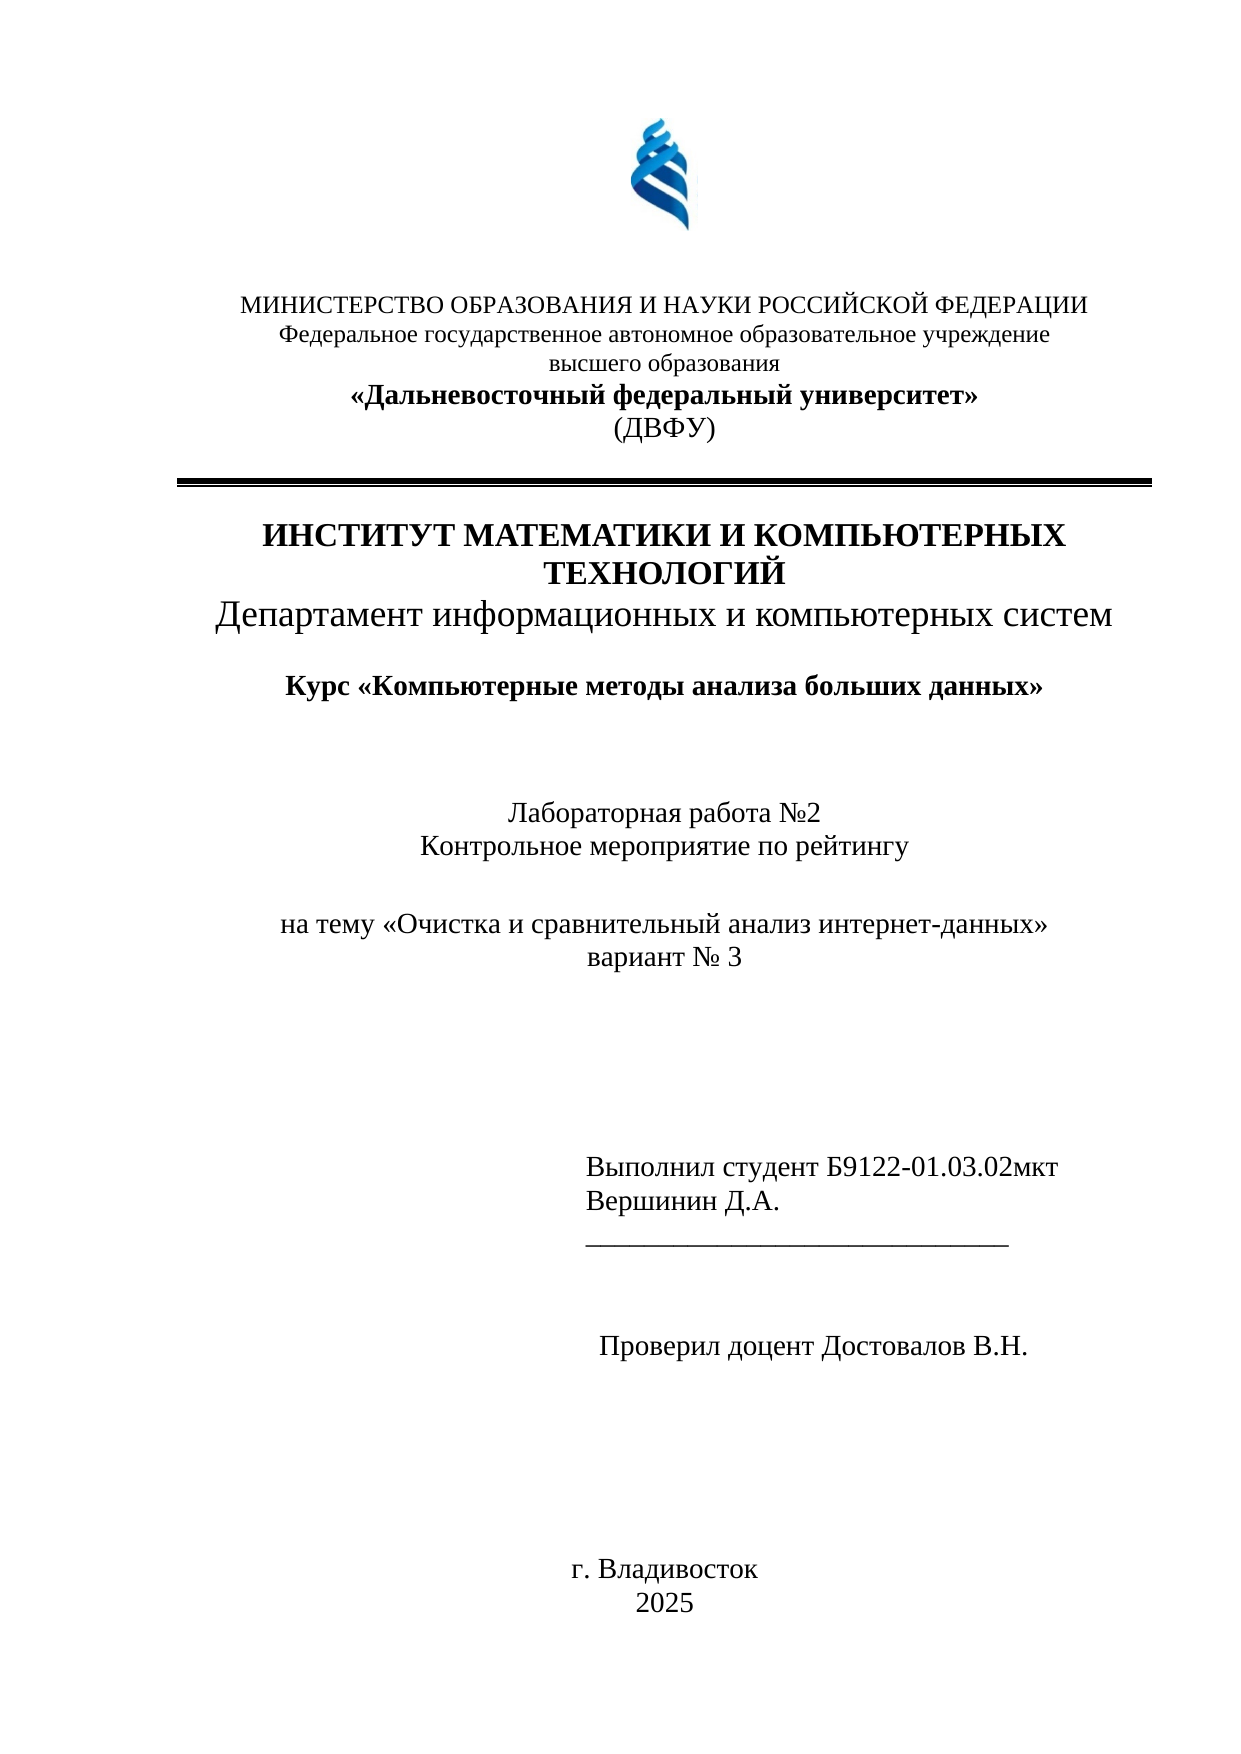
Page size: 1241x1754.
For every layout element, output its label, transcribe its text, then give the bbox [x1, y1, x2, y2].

table_cell Проверил доцент Достовалов В.Н. [588, 1328, 1103, 1447]
text Институт математики и компьютерных технологий [177, 515, 1152, 592]
text МИНИСТЕРСТВО ОБРАЗОВАНИЯ И НАУКИ РОССИЙСКОЙ ФЕДЕРАЦИИ [177, 291, 1152, 319]
text (ДВФУ) [177, 410, 1152, 444]
table_header [1072, 1149, 1103, 1328]
table_header Курс «Компьютерные методы анализа больших данных» [177, 669, 1152, 761]
text высшего образования [177, 348, 1152, 377]
table_header Выполнил студент Б9122-01.03.02мкт Вершинин Д.А. _____________________________ [585, 1149, 1072, 1328]
text «Дальневосточный федеральный университет» [177, 377, 1152, 410]
text вариант № 3 [236, 939, 1093, 973]
text Федеральное государственное автономное образовательное учреждение [177, 319, 1152, 348]
text Контрольное мероприятие по рейтингу [177, 828, 1152, 862]
text Департамент информационных и компьютерных систем [177, 592, 1152, 635]
text на тему «Очистка и сравнительный анализ интернет-данных» [236, 906, 1093, 939]
text 2025 [177, 1585, 1152, 1618]
text Лабораторная работа №2 [177, 795, 1152, 828]
subtitle г. Владивосток [177, 1551, 1152, 1585]
picture [630, 118, 698, 231]
